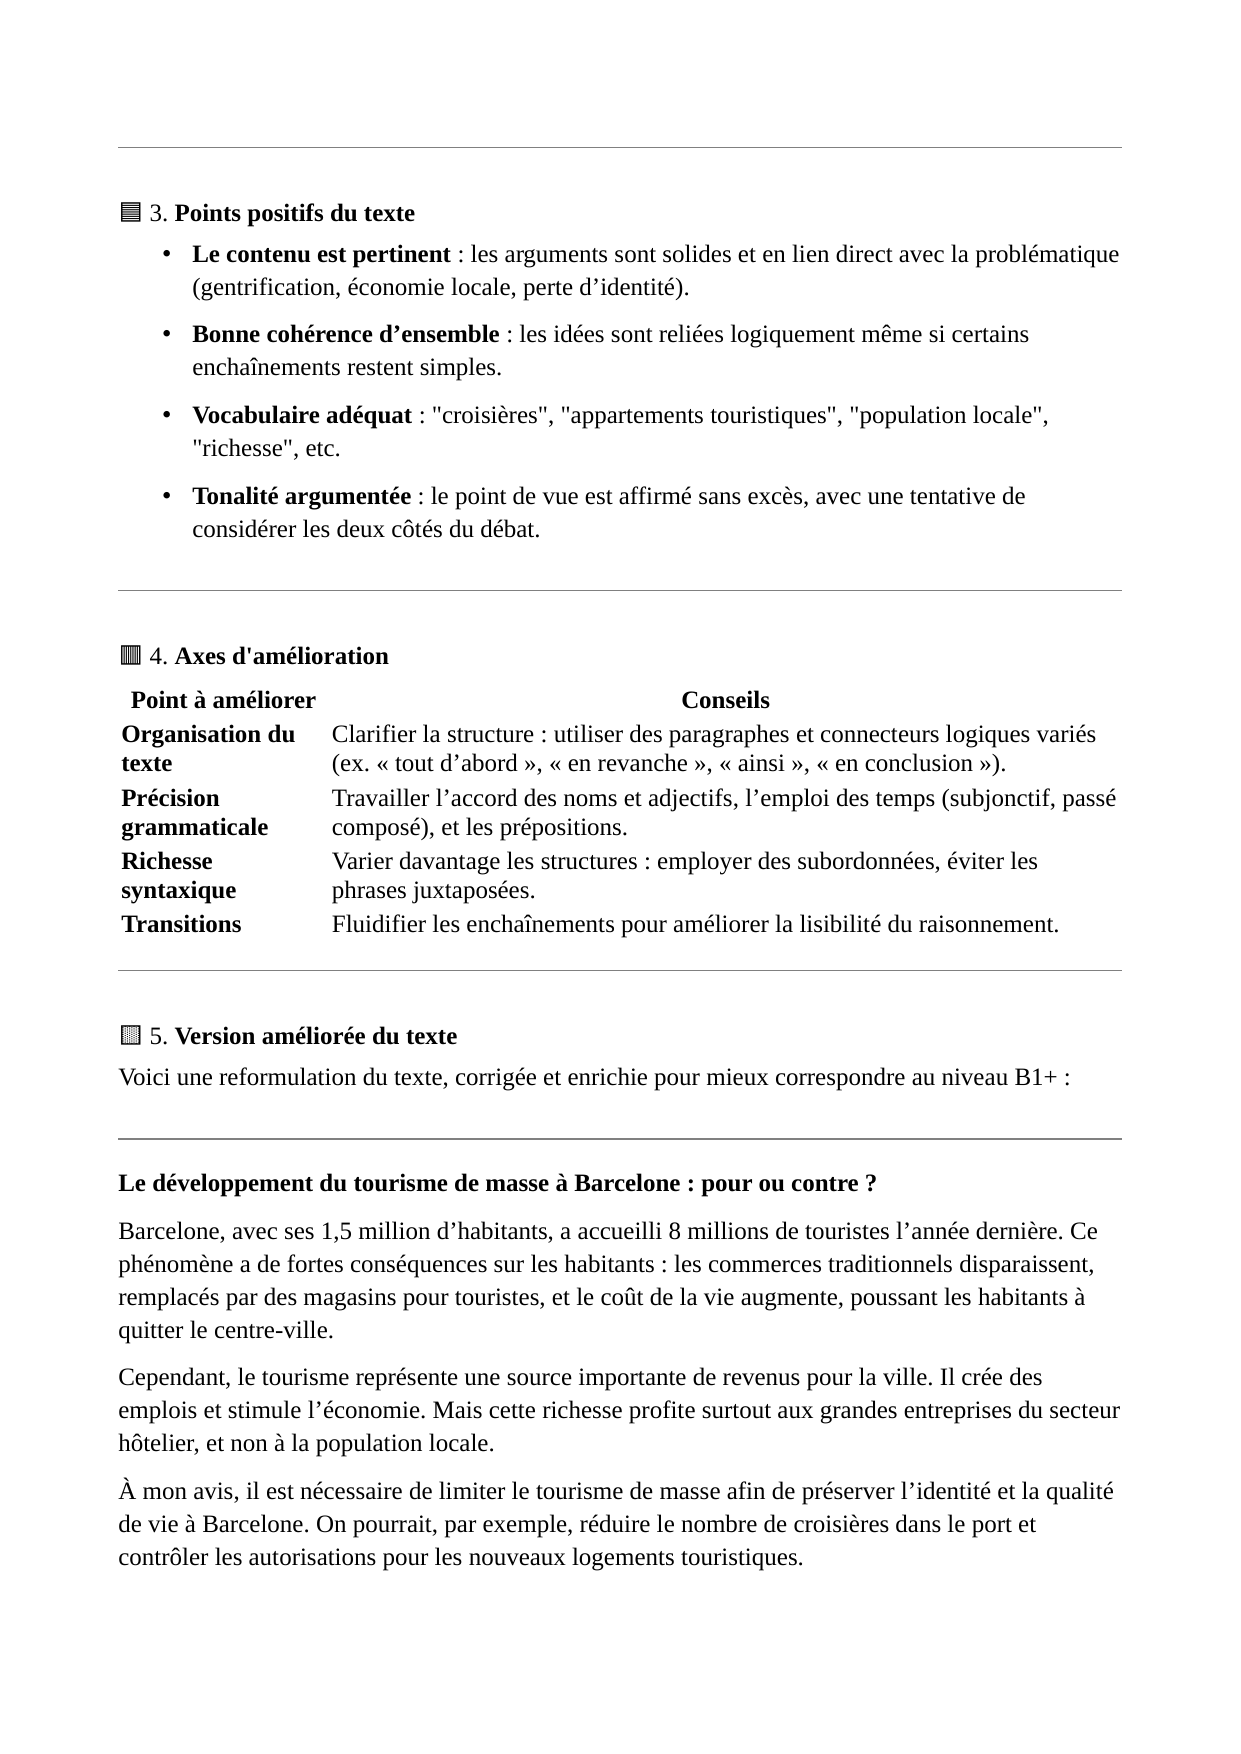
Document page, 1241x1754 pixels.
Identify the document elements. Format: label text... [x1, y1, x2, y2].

table_cell Transitions [118, 907, 329, 941]
text Le développement du tourisme de masse à Barcelone : pour ou contre ? [118, 1168, 1122, 1197]
list Bonne cohérence d’ensemble : les idées sont reliées logiquement même si certains enchaînements restent simples. [162, 319, 1122, 381]
table_cell Travailler l’accord des noms et adjectifs, l’emploi des temps (subjonctif, passé composé), et les prépositions. [329, 780, 1122, 843]
table_cell Organisation du texte [118, 717, 329, 780]
subtitle 🟥 4. Axes d'amélioration [118, 641, 1122, 669]
table_header Point à améliorer [118, 682, 329, 717]
text Voici une reformulation du texte, corrigée et enrichie pour mieux correspondre au niveau B1+ : [118, 1062, 1122, 1091]
text Barcelone, avec ses 1,5 million d’habitants, a accueilli 8 millions de touristes l’année dernière. Ce phénomène a de fortes conséquences sur les habitants : les commerces traditionnels disparaissent, remplacés par des magasins pour touristes, et le coût de la vie augmente, poussant les habitants à quitter le centre-ville. [118, 1216, 1122, 1344]
table_cell Fluidifier les enchaînements pour améliorer la lisibilité du raisonnement. [329, 907, 1122, 941]
list Vocabulaire adéquat : "croisières", "appartements touristiques", "population locale", "richesse", etc. [162, 400, 1122, 462]
list Le contenu est pertinent : les arguments sont solides et en lien direct avec la problématique (gentrification, économie locale, perte d’identité). [162, 239, 1122, 301]
table_cell Précision grammaticale [118, 780, 329, 843]
subtitle 🟨 5. Version améliorée du texte [118, 1021, 1122, 1049]
table_header Conseils [329, 682, 1122, 717]
text Cependant, le tourisme représente une source importante de revenus pour la ville. Il crée des emplois et stimule l’économie. Mais cette richesse profite surtout aux grandes entreprises du secteur hôtelier, et non à la population locale. [118, 1362, 1122, 1457]
text À mon avis, il est nécessaire de limiter le tourisme de masse afin de préserver l’identité et la qualité de vie à Barcelone. On pourrait, par exemple, réduire le nombre de croisières dans le port et contrôler les autorisations pour les nouveaux logements touristiques. [118, 1476, 1122, 1571]
table_cell Richesse syntaxique [118, 843, 329, 907]
table_cell Clarifier la structure : utiliser des paragraphes et connecteurs logiques variés (ex. « tout d’abord », « en revanche », « ainsi », « en conclusion »). [329, 717, 1122, 780]
list Tonalité argumentée : le point de vue est affirmé sans excès, avec une tentative de considérer les deux côtés du débat. [162, 481, 1122, 542]
subtitle 🟦 3. Points positifs du texte [118, 198, 1122, 226]
table_cell Varier davantage les structures : employer des subordonnées, éviter les phrases juxtaposées. [329, 843, 1122, 907]
